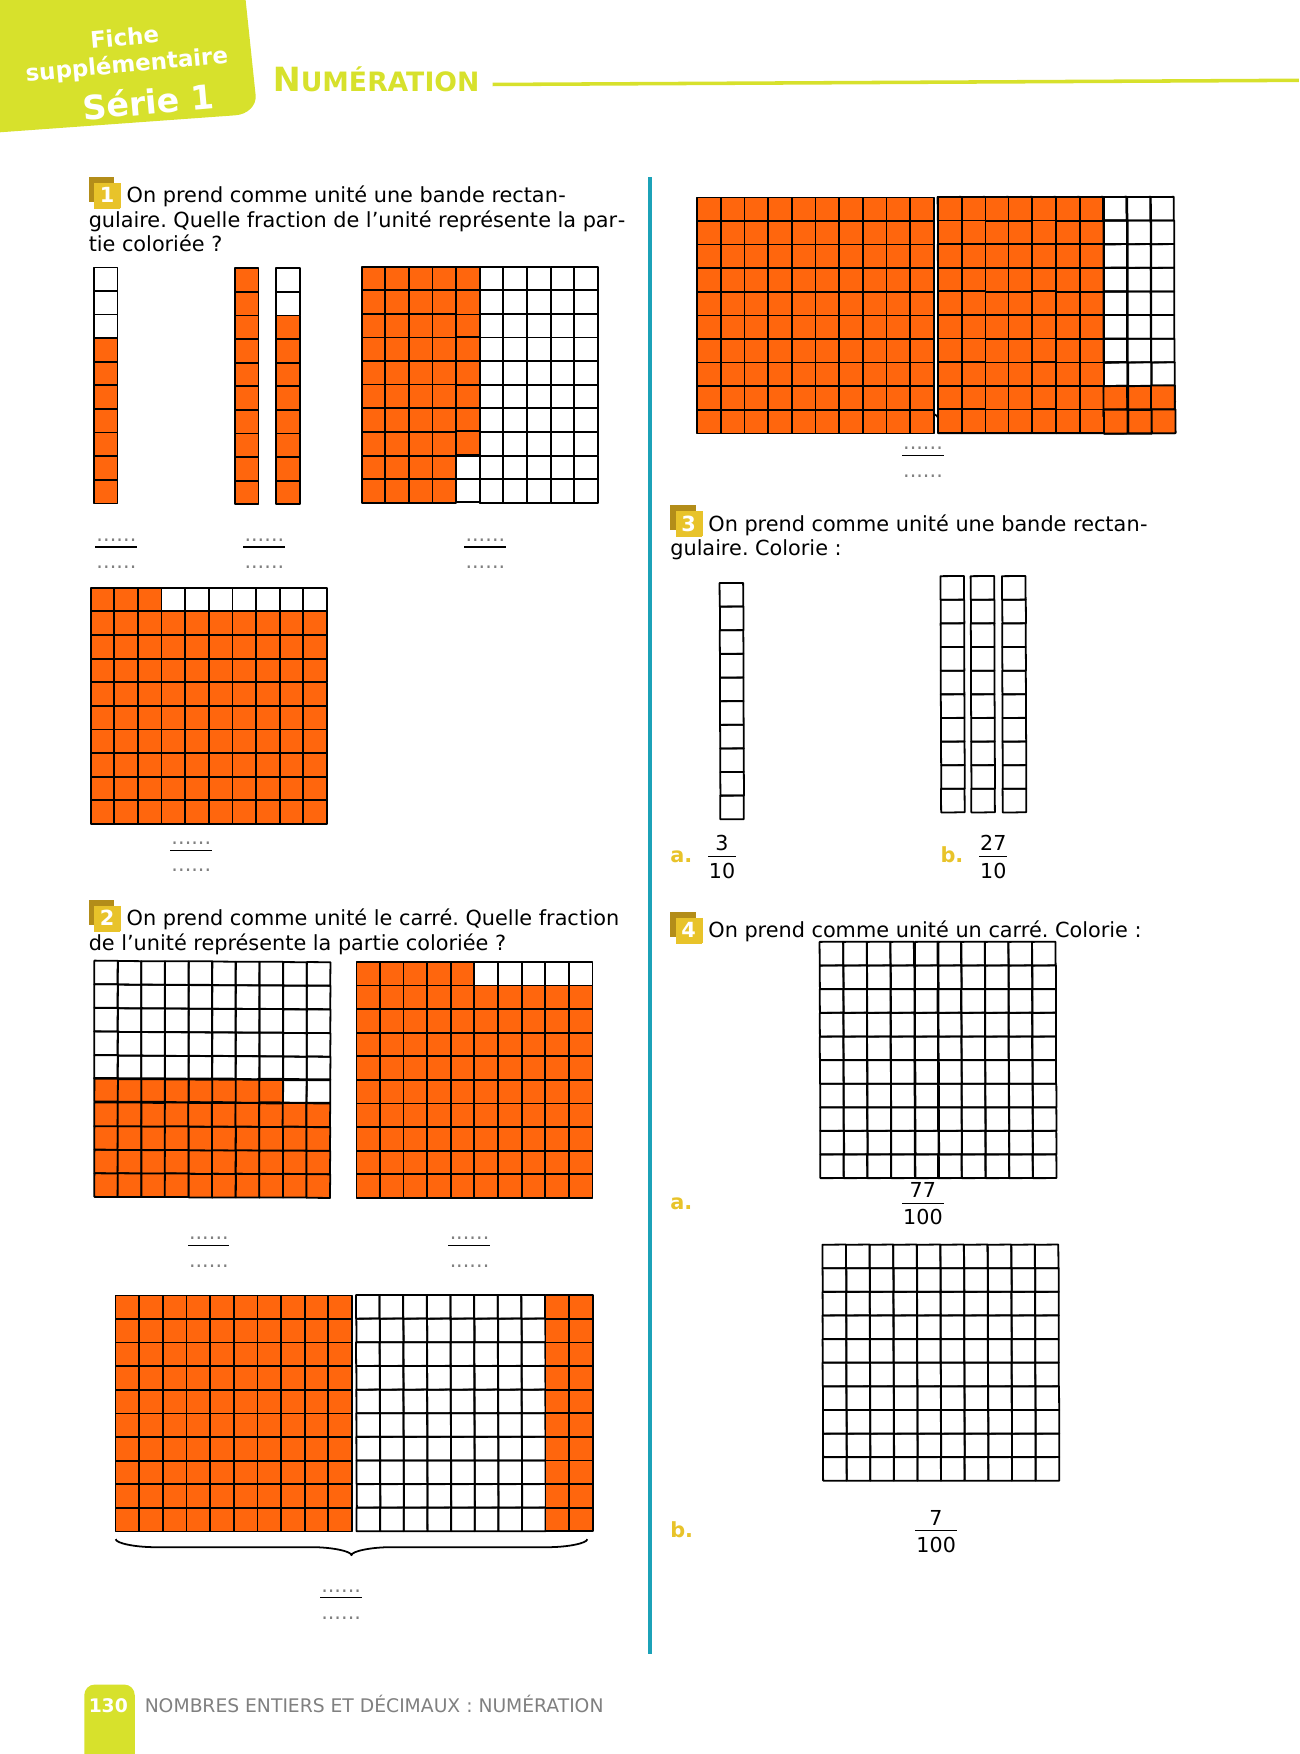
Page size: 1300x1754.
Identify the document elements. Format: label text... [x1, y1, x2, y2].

subtitle On prend comme unité le carré. Quelle frac­tion de l’unité représente la partie coloriée ? [88, 900, 629, 955]
subtitle On prend comme unité une bande rectan­gulaire. Colorie : [670, 505, 1211, 561]
subtitle On prend comme unité un carré. Colorie : [696, 912, 1211, 943]
list On prend comme unité une bande rectan­gulaire. Quelle fraction de l’unité représente la par­tie coloriée ? [88, 177, 629, 257]
